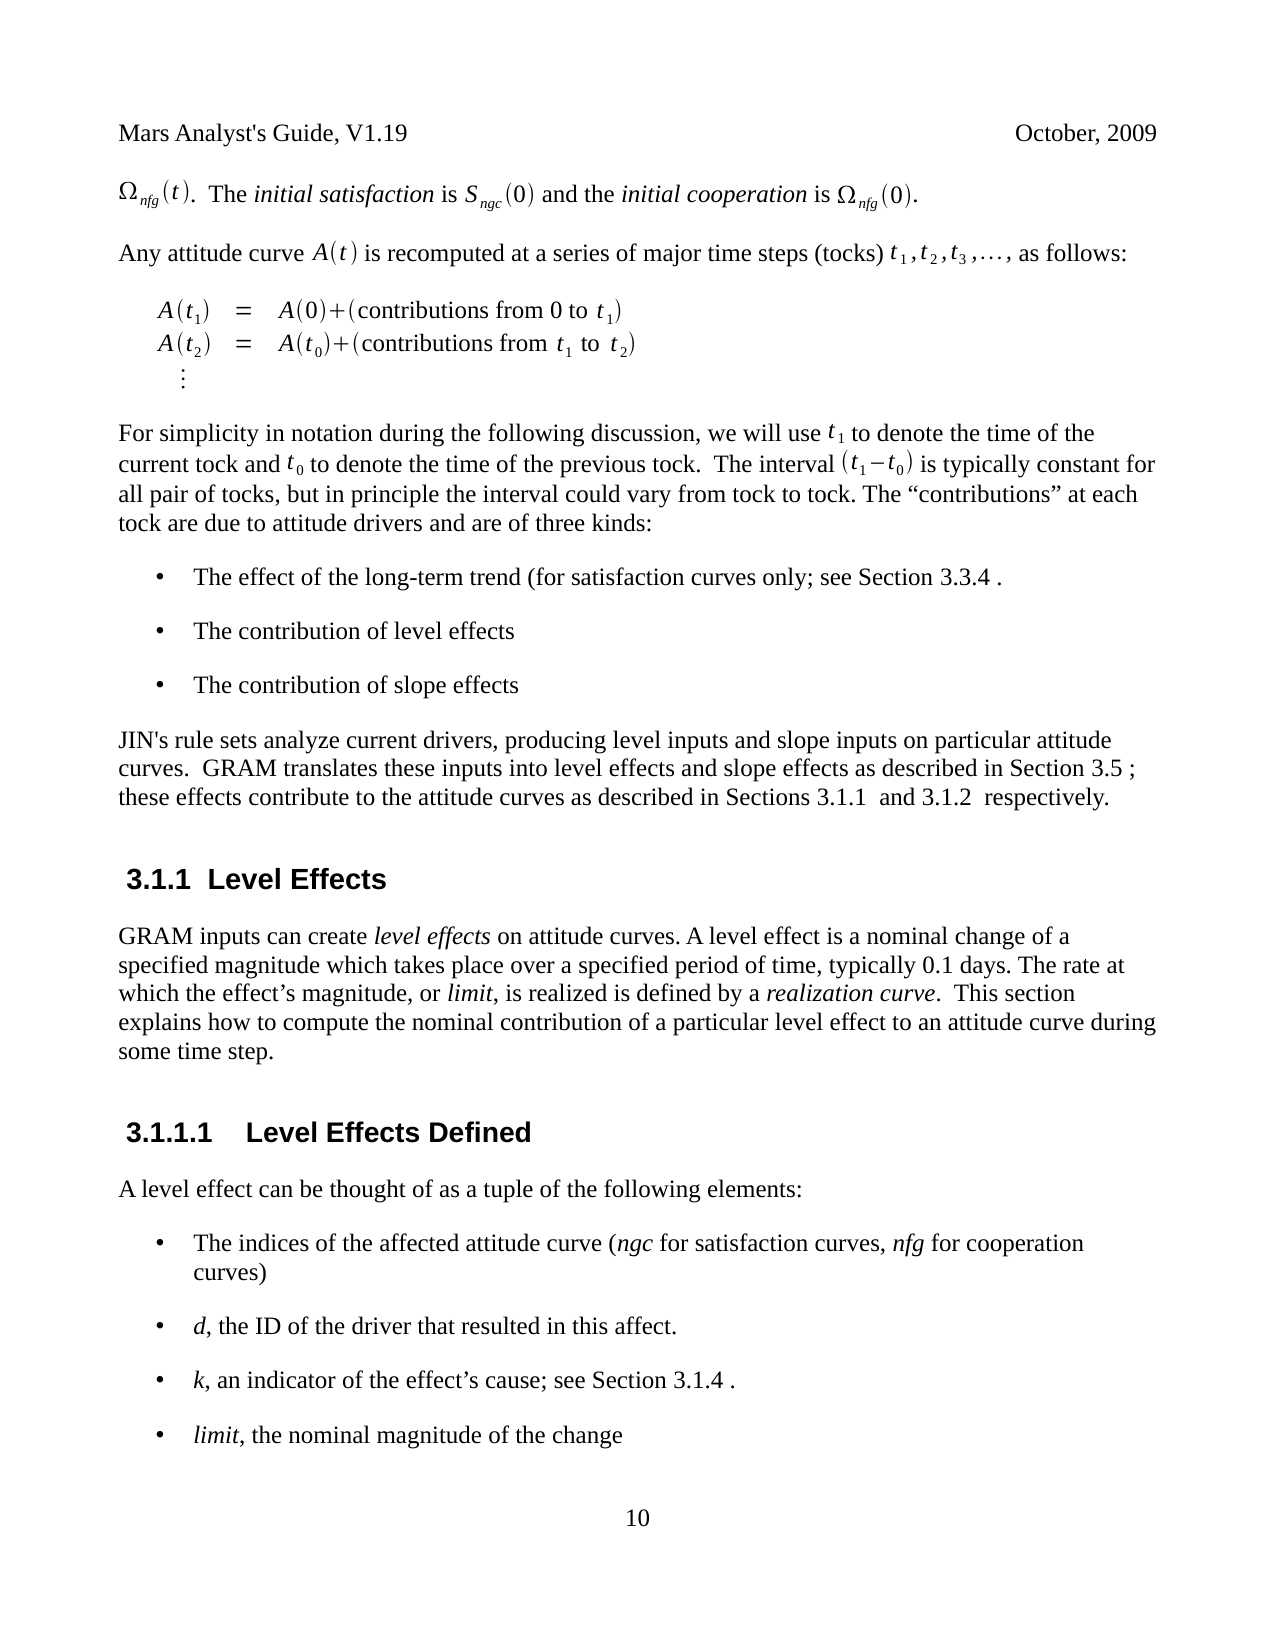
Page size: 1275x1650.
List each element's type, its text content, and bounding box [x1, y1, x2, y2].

list The contribution of slope effects [156, 670, 1157, 699]
subtitle Level Effects [118, 862, 1157, 896]
list k, an indicator of the effect’s cause; see Section 3.1.4 . [156, 1366, 1157, 1394]
list limit, the nominal magnitude of the change [156, 1420, 1157, 1448]
text Any attitude curve is recomputed at a series of major time steps (tocks) as follows: [118, 237, 1157, 268]
list The contribution of level effects [156, 616, 1157, 645]
text JIN's rule sets analyze current drivers, producing level inputs and slope inputs on particular attitude curves. GRAM translates these inputs into level effects and slope effects as described in Section 3.5 ; these effects contribute to the attitude curves as described in Sections 3.1.1 and 3.1.2 respectively. [118, 725, 1157, 811]
subtitle Level Effects Defined [118, 1116, 1157, 1148]
list d, the ID of the driver that resulted in this affect. [156, 1311, 1157, 1340]
text A level effect can be thought of as a tuple of the following elements: [118, 1174, 1157, 1203]
text More specifically, the satisfaction for group g in neighborhood n with respect to concern c at time t is denoted , and the cooperation for neighborhood group nf with force group g at time t is denoted . The initial satisfaction is and the initial cooperation is . [118, 176, 1157, 212]
text GRAM inputs can create level effects on attitude curves. A level effect is a nominal change of a specified magnitude which takes place over a specified period of time, typically 0.1 days. The rate at which the effect’s magnitude, or limit, is realized is defined by a realization curve. This section explains how to compute the nominal contribution of a particular level effect to an attitude curve during some time step. [118, 921, 1157, 1065]
list The indices of the affected attitude curve (ngc for satisfaction curves, nfg for cooperation curves) [156, 1228, 1157, 1286]
text For simplicity in notation during the following discussion, we will use to denote the time of the current tock and to denote the time of the previous tock. The interval is typically constant for all pair of tocks, but in principle the interval could vary from tock to tock. The “contributions” at each tock are due to attitude drivers and are of three kinds: [118, 416, 1157, 536]
list The effect of the long-term trend (for satisfaction curves only; see Section 3.3.4 . [156, 562, 1157, 591]
